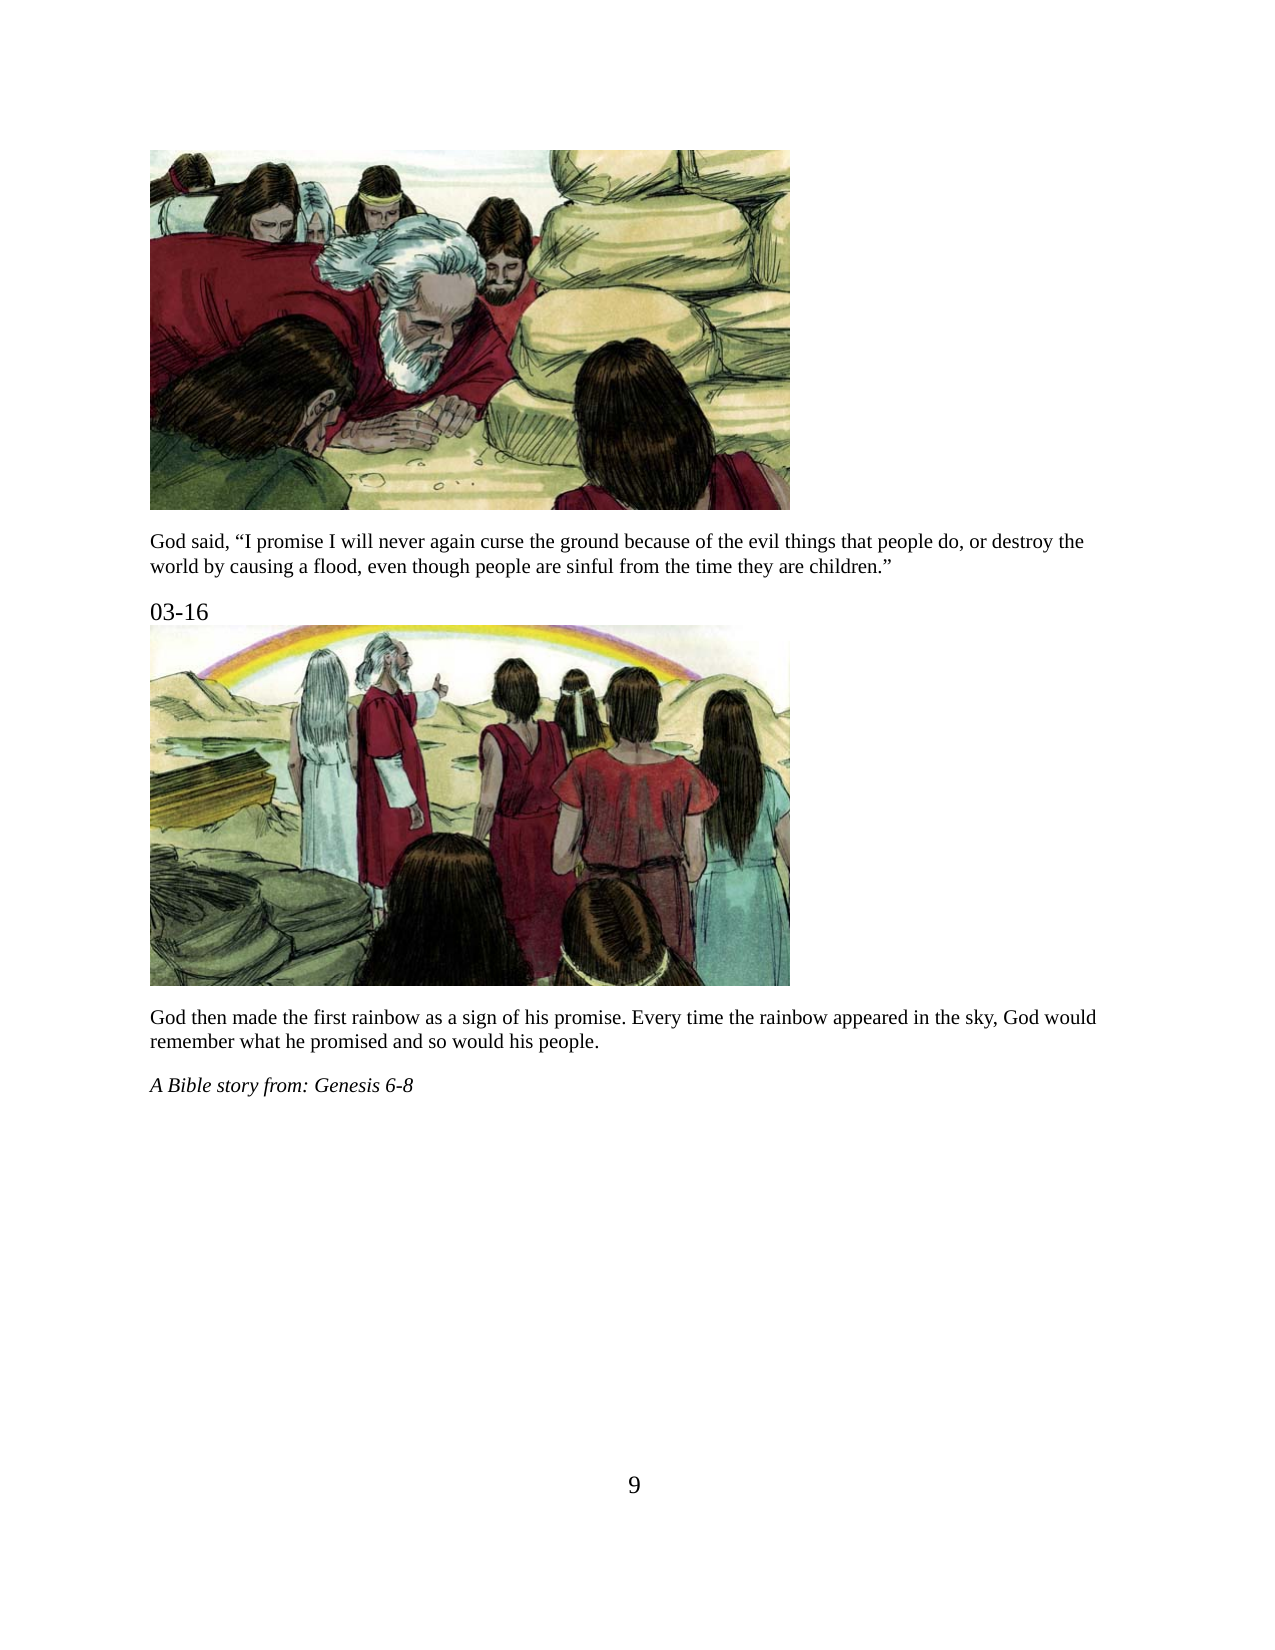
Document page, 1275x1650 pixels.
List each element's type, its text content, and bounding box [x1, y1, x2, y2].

text God said, “I promise I will never again curse the ground because of the evil things that people do, or destroy the world by causing a flood, even though people are sinful from the time they are children.” [150, 529, 1125, 578]
picture [150, 625, 790, 986]
picture [150, 150, 790, 510]
text A Bible story from: Genesis 6-8 [150, 1073, 1125, 1097]
subtitle 03-16 [150, 597, 1125, 626]
text God then made the first rainbow as a sign of his promise. Every time the rainbow appeared in the sky, God would remember what he promised and so would his people. [150, 1005, 1125, 1053]
